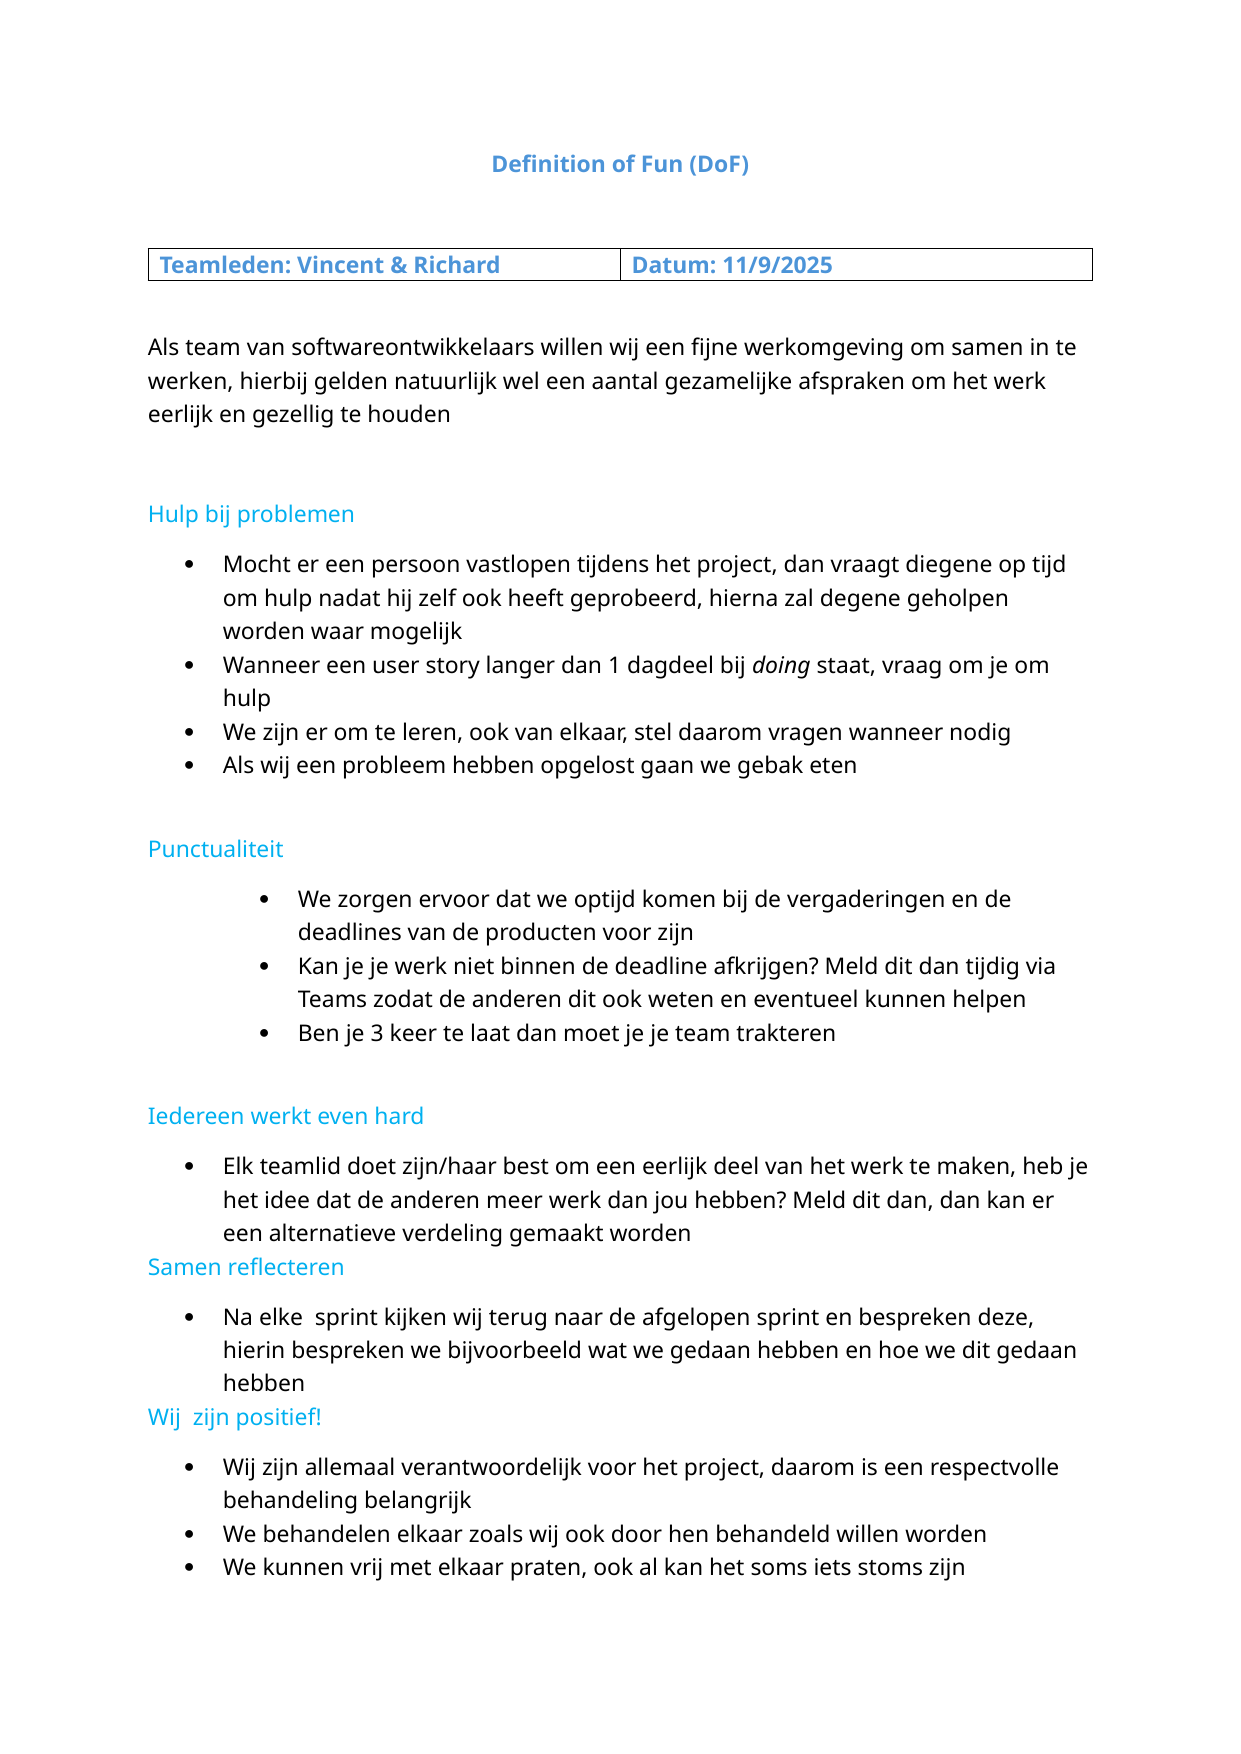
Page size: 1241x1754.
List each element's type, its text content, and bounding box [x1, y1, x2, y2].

list Als wij een probleem hebben opgelost gaan we gebak eten [185, 749, 1093, 780]
text Definition of Fun (DoF) [148, 148, 1093, 179]
list Kan je je werk niet binnen de deadline afkrijgen? Meld dit dan tijdig via Teams zodat de anderen dit ook weten en eventueel kunnen helpen [260, 949, 1093, 1014]
list Wij zijn allemaal verantwoordelijk voor het project, daarom is een respectvolle behandeling belangrijk [185, 1451, 1093, 1516]
text Samen reflecteren [148, 1250, 1093, 1282]
list We kunnen vrij met elkaar praten, ook al kan het soms iets stoms zijn [185, 1551, 1093, 1582]
table_header Teamleden: Vincent & Richard [149, 249, 620, 280]
list Na elke sprint kijken wij terug naar de afgelopen sprint en bespreken deze, hierin bespreken we bijvoorbeeld wat we gedaan hebben en hoe we dit gedaan hebben [185, 1301, 1093, 1399]
list We zijn er om te leren, ook van elkaar, stel daarom vragen wanneer nodig [185, 716, 1093, 747]
text Iedereen werkt even hard [148, 1100, 1093, 1131]
text Wij zijn positief! [148, 1401, 1093, 1432]
text Punctualiteit [148, 833, 1093, 864]
list Elk teamlid doet zijn/haar best om een eerlijk deel van het werk te maken, heb je het idee dat de anderen meer werk dan jou hebben? Meld dit dan, dan kan er een alternatieve verdeling gemaakt worden [185, 1150, 1093, 1248]
list We zorgen ervoor dat we optijd komen bij de vergaderingen en de deadlines van de producten voor zijn [260, 883, 1093, 947]
list Mocht er een persoon vastlopen tijdens het project, dan vraagt diegene op tijd om hulp nadat hij zelf ook heeft geprobeerd, hierna zal degene geholpen worden waar mogelijk [185, 548, 1093, 647]
table_header Datum: 11/9/2025 [621, 249, 1092, 280]
list Ben je 3 keer te laat dan moet je je team trakteren [260, 1016, 1093, 1048]
list We behandelen elkaar zoals wij ook door hen behandeld willen worden [185, 1518, 1093, 1549]
list Wanneer een user story langer dan 1 dagdeel bij doing staat, vraag om je om hulp [185, 649, 1093, 713]
text Als team van softwareontwikkelaars willen wij een fijne werkomgeving om samen in te werken, hierbij gelden natuurlijk wel een aantal gezamelijke afspraken om het werk eerlijk en gezellig te houden [148, 331, 1093, 429]
text Hulp bij problemen [148, 498, 1093, 529]
